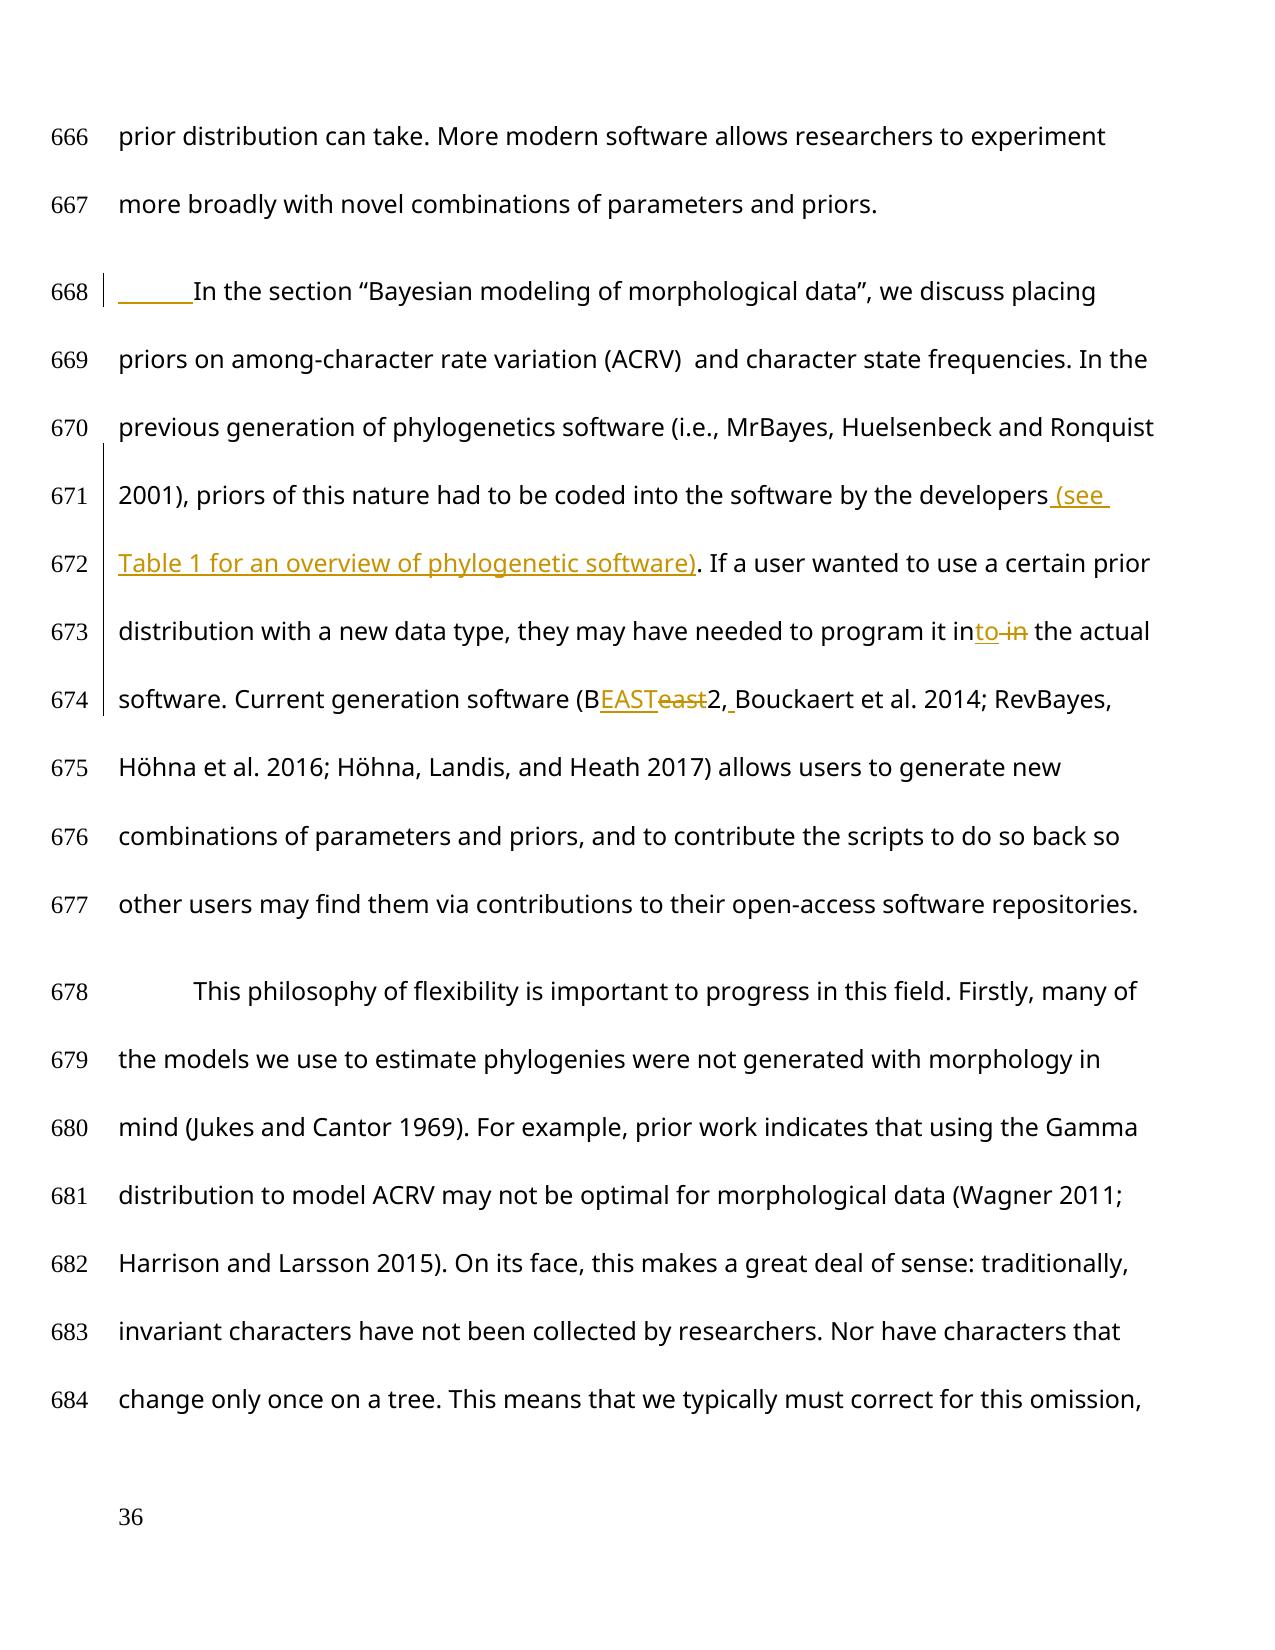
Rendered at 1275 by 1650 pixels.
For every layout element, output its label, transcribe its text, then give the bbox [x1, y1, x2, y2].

text In the section “Bayesian modeling of morphological data”, we discuss placing priors on among-character rate variation (ACRV) and character state frequencies. In the previous generation of phylogenetics software (i.e., MrBayes, Huelsenbeck and Ronquist 2001), priors of this nature had to be coded into the software by the developers (see Table 1 for an overview of phylogenetic software). If a user wanted to use a certain prior distribution with a new data type, they may have needed to program it into the actual software. Current generation software (BEAST2, Bouckaert et al. 2014; RevBayes, Höhna et al. 2016; Höhna, Landis, and Heath 2017) allows users to generate new combinations of parameters and priors, and to contribute the scripts to do so back so other users may find them via contributions to their open-access software repositories. [118, 273, 1157, 920]
text This philosophy of flexibility is important to progress in this field. Firstly, many of the models we use to estimate phylogenies were not generated with morphology in mind (Jukes and Cantor 1969). For example, prior work indicates that using the Gamma distribution to model ACRV may not be optimal for morphological data (Wagner 2011; Harrison and Larsson 2015). On its face, this makes a great deal of sense: traditionally, invariant characters have not been collected by researchers. Nor have characters that change only once on a tree. This means that we typically must correct for this omission, [118, 973, 1157, 1416]
text prior distribution can take. More modern software allows researchers to experiment more broadly with novel combinations of parameters and priors. [118, 118, 1157, 220]
